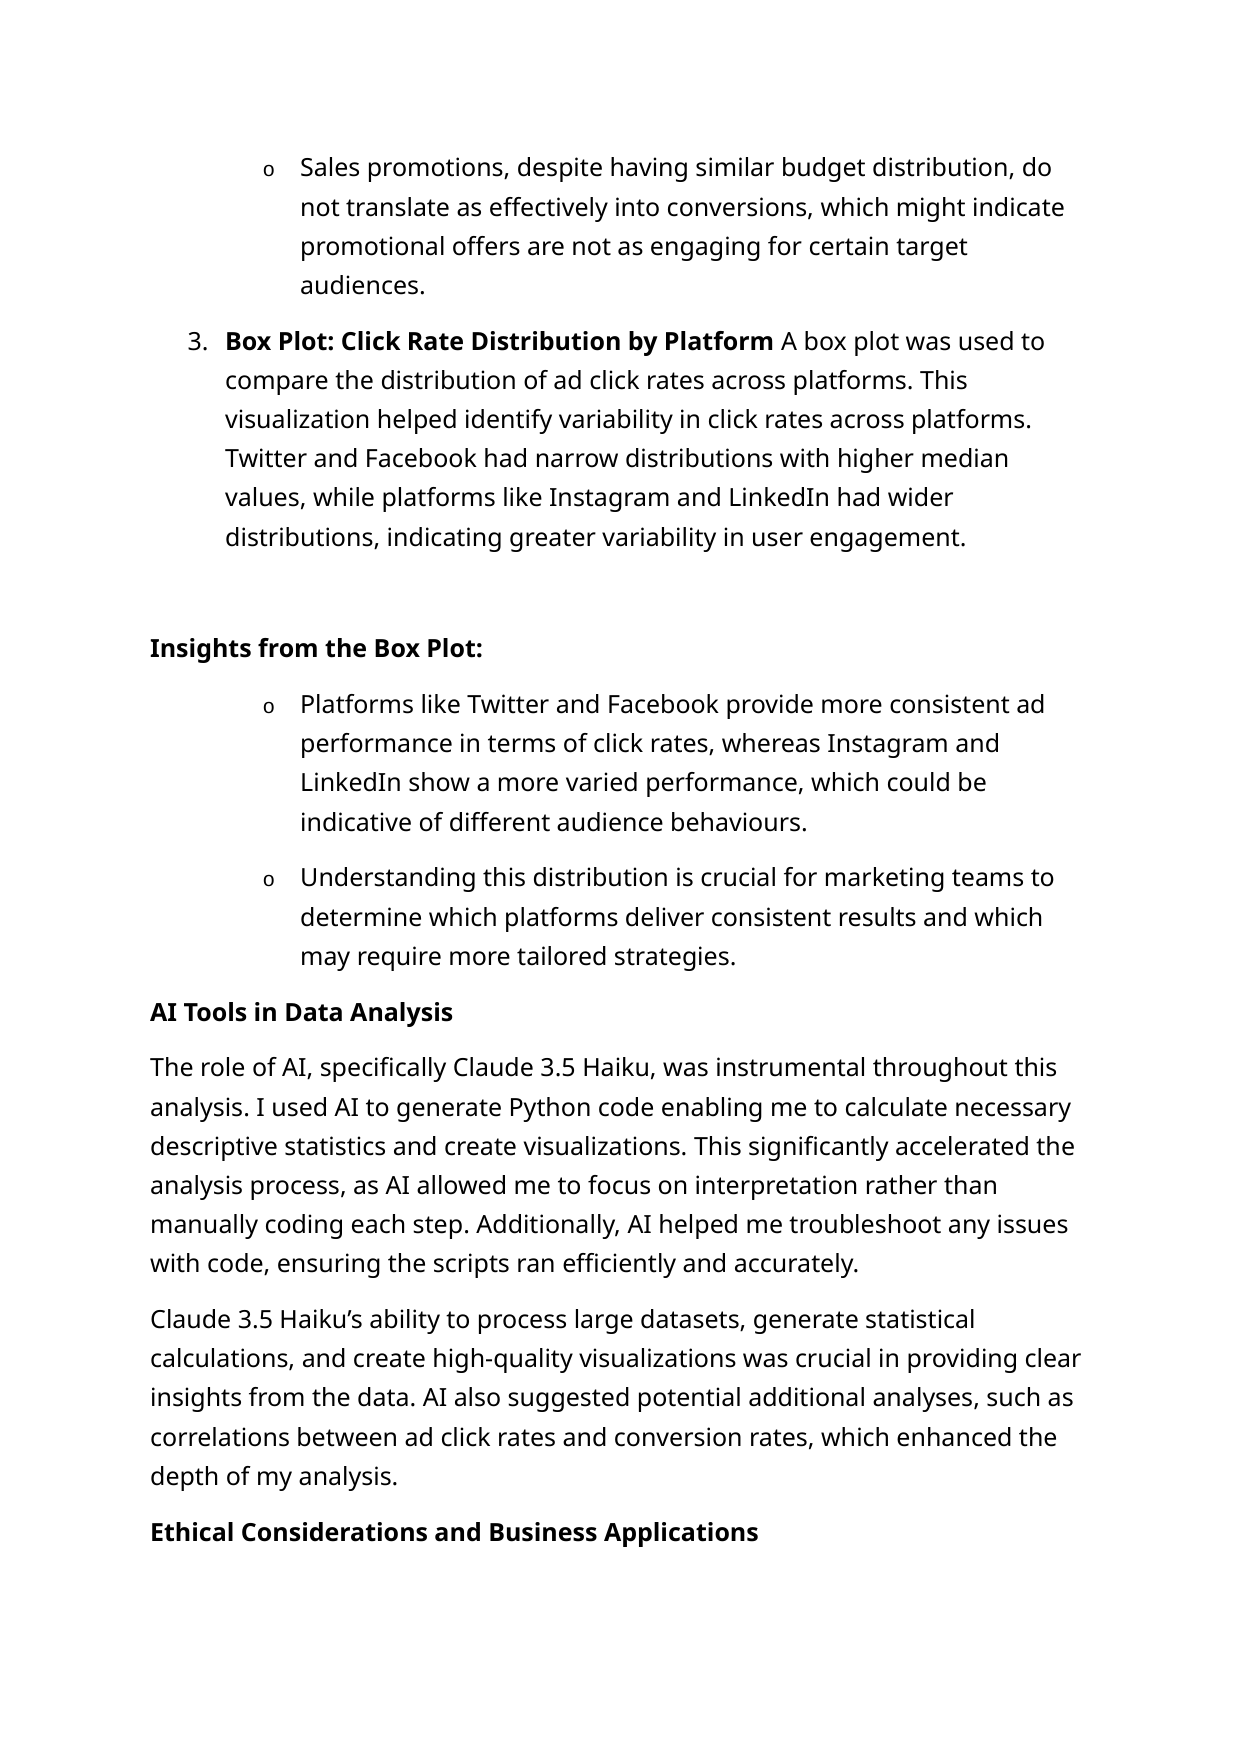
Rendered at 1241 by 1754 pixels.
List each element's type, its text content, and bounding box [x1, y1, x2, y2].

text Insights from the Box Plot: [150, 631, 1090, 665]
text AI Tools in Data Analysis [150, 994, 1090, 1028]
list Platforms like Twitter and Facebook provide more consistent ad performance in terms of click rates, whereas Instagram and LinkedIn show a more varied performance, which could be indicative of different audience behaviours. [262, 687, 1090, 838]
text Ethical Considerations and Business Applications [150, 1514, 1090, 1548]
text The role of AI, specifically Claude 3.5 Haiku, was instrumental throughout this analysis. I used AI to generate Python code enabling me to calculate necessary descriptive statistics and create visualizations. This significantly accelerated the analysis process, as AI allowed me to focus on interpretation rather than manually coding each step. Additionally, AI helped me troubleshoot any issues with code, ensuring the scripts ran efficiently and accurately. [150, 1050, 1090, 1280]
list Box Plot: Click Rate Distribution by Platform A box plot was used to compare the distribution of ad click rates across platforms. This visualization helped identify variability in click rates across platforms. Twitter and Facebook had narrow distributions with higher median values, while platforms like Instagram and LinkedIn had wider distributions, indicating greater variability in user engagement. [187, 323, 1090, 553]
list Sales promotions, despite having similar budget distribution, do not translate as effectively into conversions, which might indicate promotional offers are not as engaging for certain target audiences. [262, 150, 1090, 302]
text Claude 3.5 Haiku’s ability to process large datasets, generate statistical calculations, and create high-quality visualizations was crucial in providing clear insights from the data. AI also suggested potential additional analyses, such as correlations between ad click rates and conversion rates, which enhanced the depth of my analysis. [150, 1302, 1090, 1492]
list Understanding this distribution is crucial for marketing teams to determine which platforms deliver consistent results and which may require more tailored strategies. [262, 860, 1090, 972]
